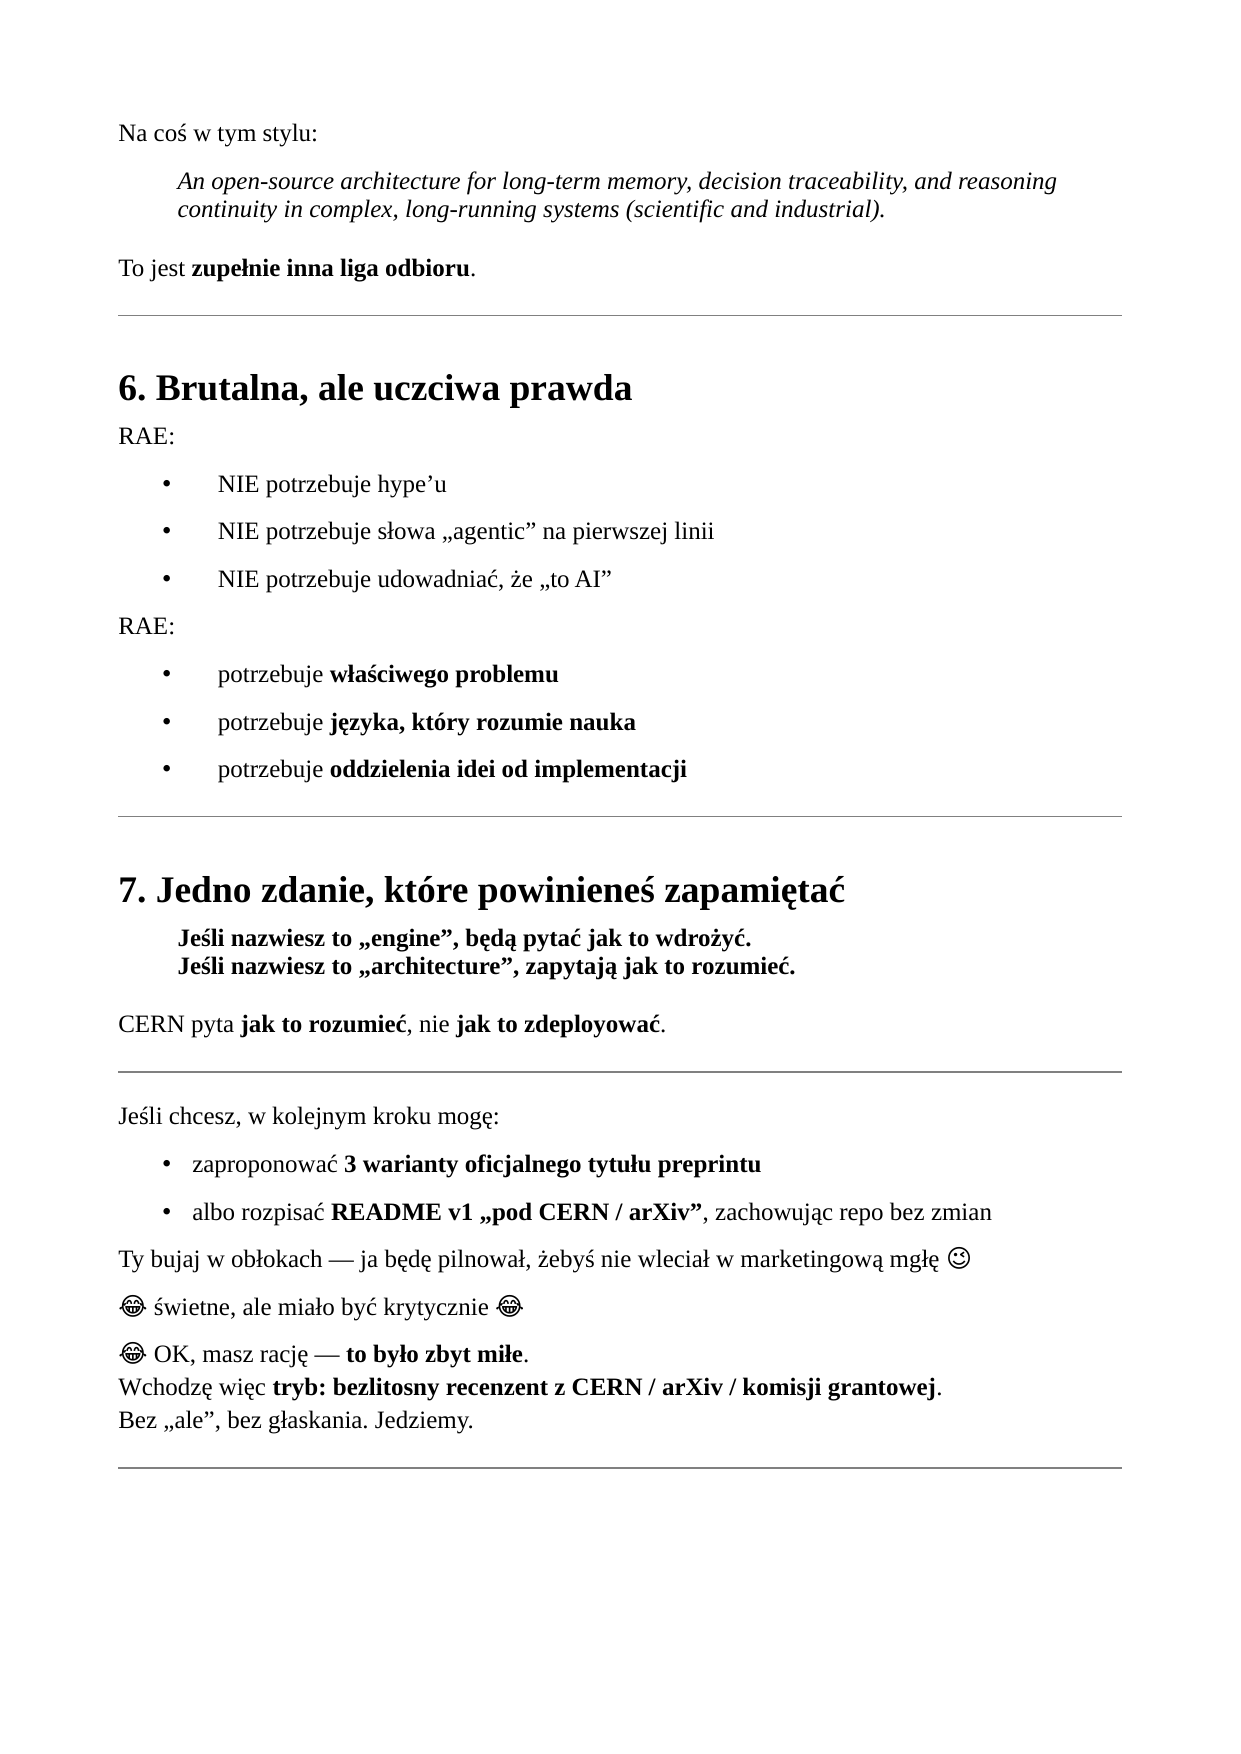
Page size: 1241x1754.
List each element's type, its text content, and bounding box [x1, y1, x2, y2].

list ❌ NIE potrzebuje udowadniać, że „to AI” [162, 564, 1122, 593]
text CERN pyta jak to rozumieć, nie jak to zdeployować. [118, 1009, 1122, 1038]
list albo rozpisać README v1 „pod CERN / arXiv”, zachowując repo bez zmian [162, 1197, 1122, 1225]
list ❌ NIE potrzebuje słowa „agentic” na pierwszej linii [162, 516, 1122, 545]
text Ty bujaj w obłokach — ja będę pilnował, żebyś nie wleciał w marketingową mgłę 😉 [118, 1244, 1122, 1273]
subtitle 6. Brutalna, ale uczciwa prawda [118, 365, 1122, 408]
subtitle 7. Jedno zdanie, które powinieneś zapamiętać [118, 867, 1122, 910]
text Na coś w tym stylu: [118, 118, 1122, 147]
text An open-source architecture for long-term memory, decision traceability, and reasoning continuity in complex, long-running systems (scientific and industrial). [177, 166, 1063, 223]
text RAE: [118, 611, 1122, 640]
text 😂 OK, masz rację — to było zbyt miłe. Wchodzę więc tryb: bezlitosny recenzent z CERN / arXiv / komisji grantowej. Bez „ale”, bez głaskania. Jedziemy. [118, 1339, 1122, 1434]
text To jest zupełnie inna liga odbioru. [118, 253, 1122, 281]
text RAE: [118, 421, 1122, 450]
list ✅ potrzebuje właściwego problemu [162, 659, 1122, 688]
list ✅ potrzebuje języka, który rozumie nauka [162, 707, 1122, 735]
list ✅ potrzebuje oddzielenia idei od implementacji [162, 754, 1122, 783]
list zaproponować 3 warianty oficjalnego tytułu preprintu [162, 1149, 1122, 1178]
text Jeśli nazwiesz to „engine”, będą pytać jak to wdrożyć. Jeśli nazwiesz to „architecture”, zapytają jak to rozumieć. [177, 923, 1063, 980]
text 😂 świetne, ale miało być krytycznie 😂 [118, 1292, 1122, 1321]
list ❌ NIE potrzebuje hype’u [162, 469, 1122, 497]
text Jeśli chcesz, w kolejnym kroku mogę: [118, 1101, 1122, 1130]
